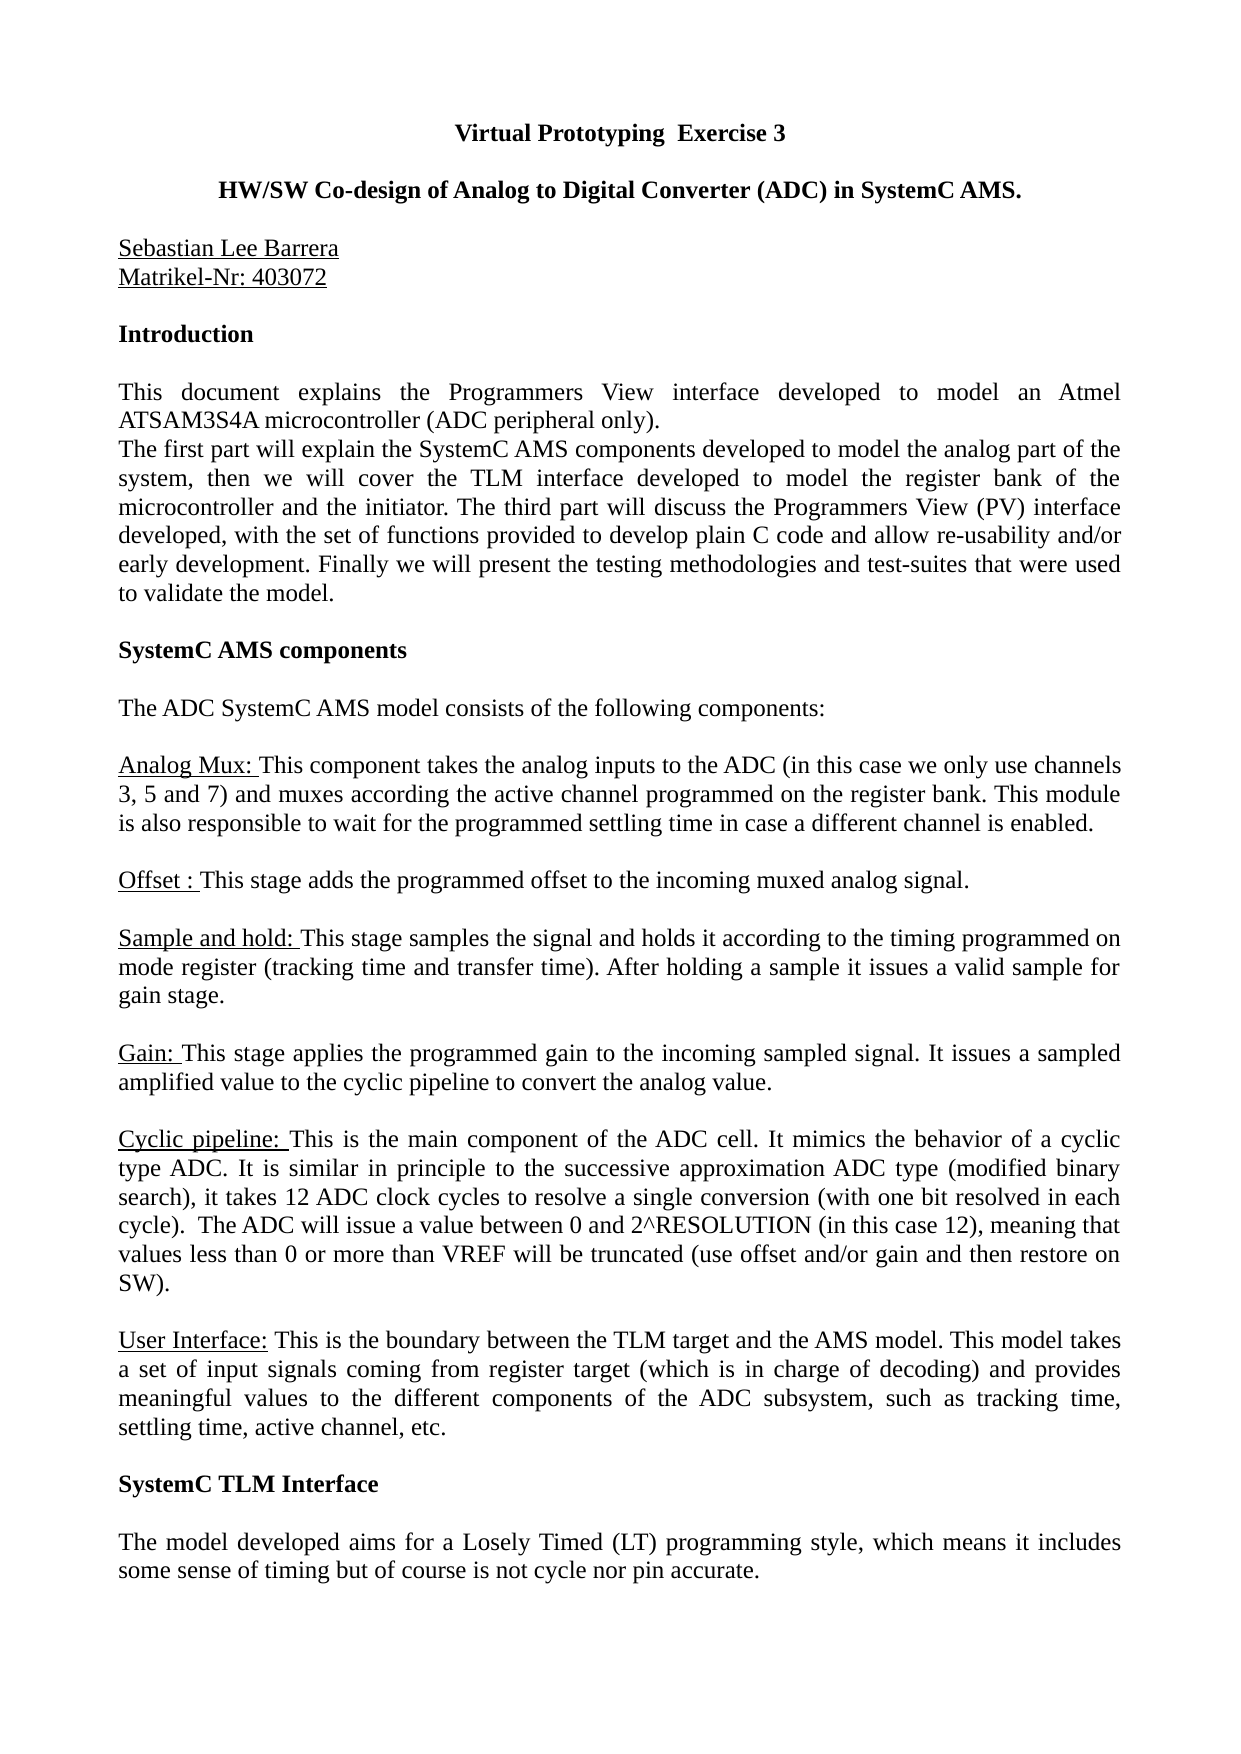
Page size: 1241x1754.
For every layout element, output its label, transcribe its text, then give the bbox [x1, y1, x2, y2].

text Introduction [118, 319, 1122, 348]
text HW/SW Co-design of Analog to Digital Converter (ADC) in SystemC AMS. [118, 176, 1122, 204]
text Virtual Prototyping Exercise 3 [118, 118, 1122, 147]
text Sebastian Lee Barrera [118, 233, 1122, 262]
text Offset : This stage adds the programmed offset to the incoming muxed analog signal. [118, 866, 1122, 894]
text This document explains the Programmers View interface developed to model an Atmel ATSAM3S4A microcontroller (ADC peripheral only). [118, 377, 1122, 434]
text Matrikel-Nr: 403072 [118, 262, 1122, 291]
text The ADC SystemC AMS model consists of the following components: [118, 693, 1122, 722]
text The first part will explain the SystemC AMS components developed to model the analog part of the system, then we will cover the TLM interface developed to model the register bank of the microcontroller and the initiator. The third part will discuss the Programmers View (PV) interface developed, with the set of functions provided to develop plain C code and allow re-usability and/or early development. Finally we will present the testing methodologies and test-suites that were used to validate the model. [118, 434, 1122, 607]
text SystemC TLM Interface [118, 1469, 1122, 1498]
text Analog Mux: This component takes the analog inputs to the ADC (in this case we only use channels 3, 5 and 7) and muxes according the active channel programmed on the register bank. This module is also responsible to wait for the programmed settling time in case a different channel is enabled. [118, 751, 1122, 837]
text Cyclic pipeline: This is the main component of the ADC cell. It mimics the behavior of a cyclic type ADC. It is similar in principle to the successive approximation ADC type (modified binary search), it takes 12 ADC clock cycles to resolve a single conversion (with one bit resolved in each cycle). The ADC will issue a value between 0 and 2^RESOLUTION (in this case 12), meaning that values less than 0 or more than VREF will be truncated (use offset and/or gain and then restore on SW). [118, 1124, 1122, 1297]
text Sample and hold: This stage samples the signal and holds it according to the timing programmed on mode register (tracking time and transfer time). After holding a sample it issues a valid sample for gain stage. [118, 923, 1122, 1009]
text SystemC AMS components [118, 636, 1122, 664]
text User Interface: This is the boundary between the TLM target and the AMS model. This model takes a set of input signals coming from register target (which is in charge of decoding) and provides meaningful values to the different components of the ADC subsystem, such as tracking time, settling time, active channel, etc. [118, 1326, 1122, 1441]
text Gain: This stage applies the programmed gain to the incoming sampled signal. It issues a sampled amplified value to the cyclic pipeline to convert the analog value. [118, 1038, 1122, 1096]
text The model developed aims for a Losely Timed (LT) programming style, which means it includes some sense of timing but of course is not cycle nor pin accurate. [118, 1527, 1122, 1584]
